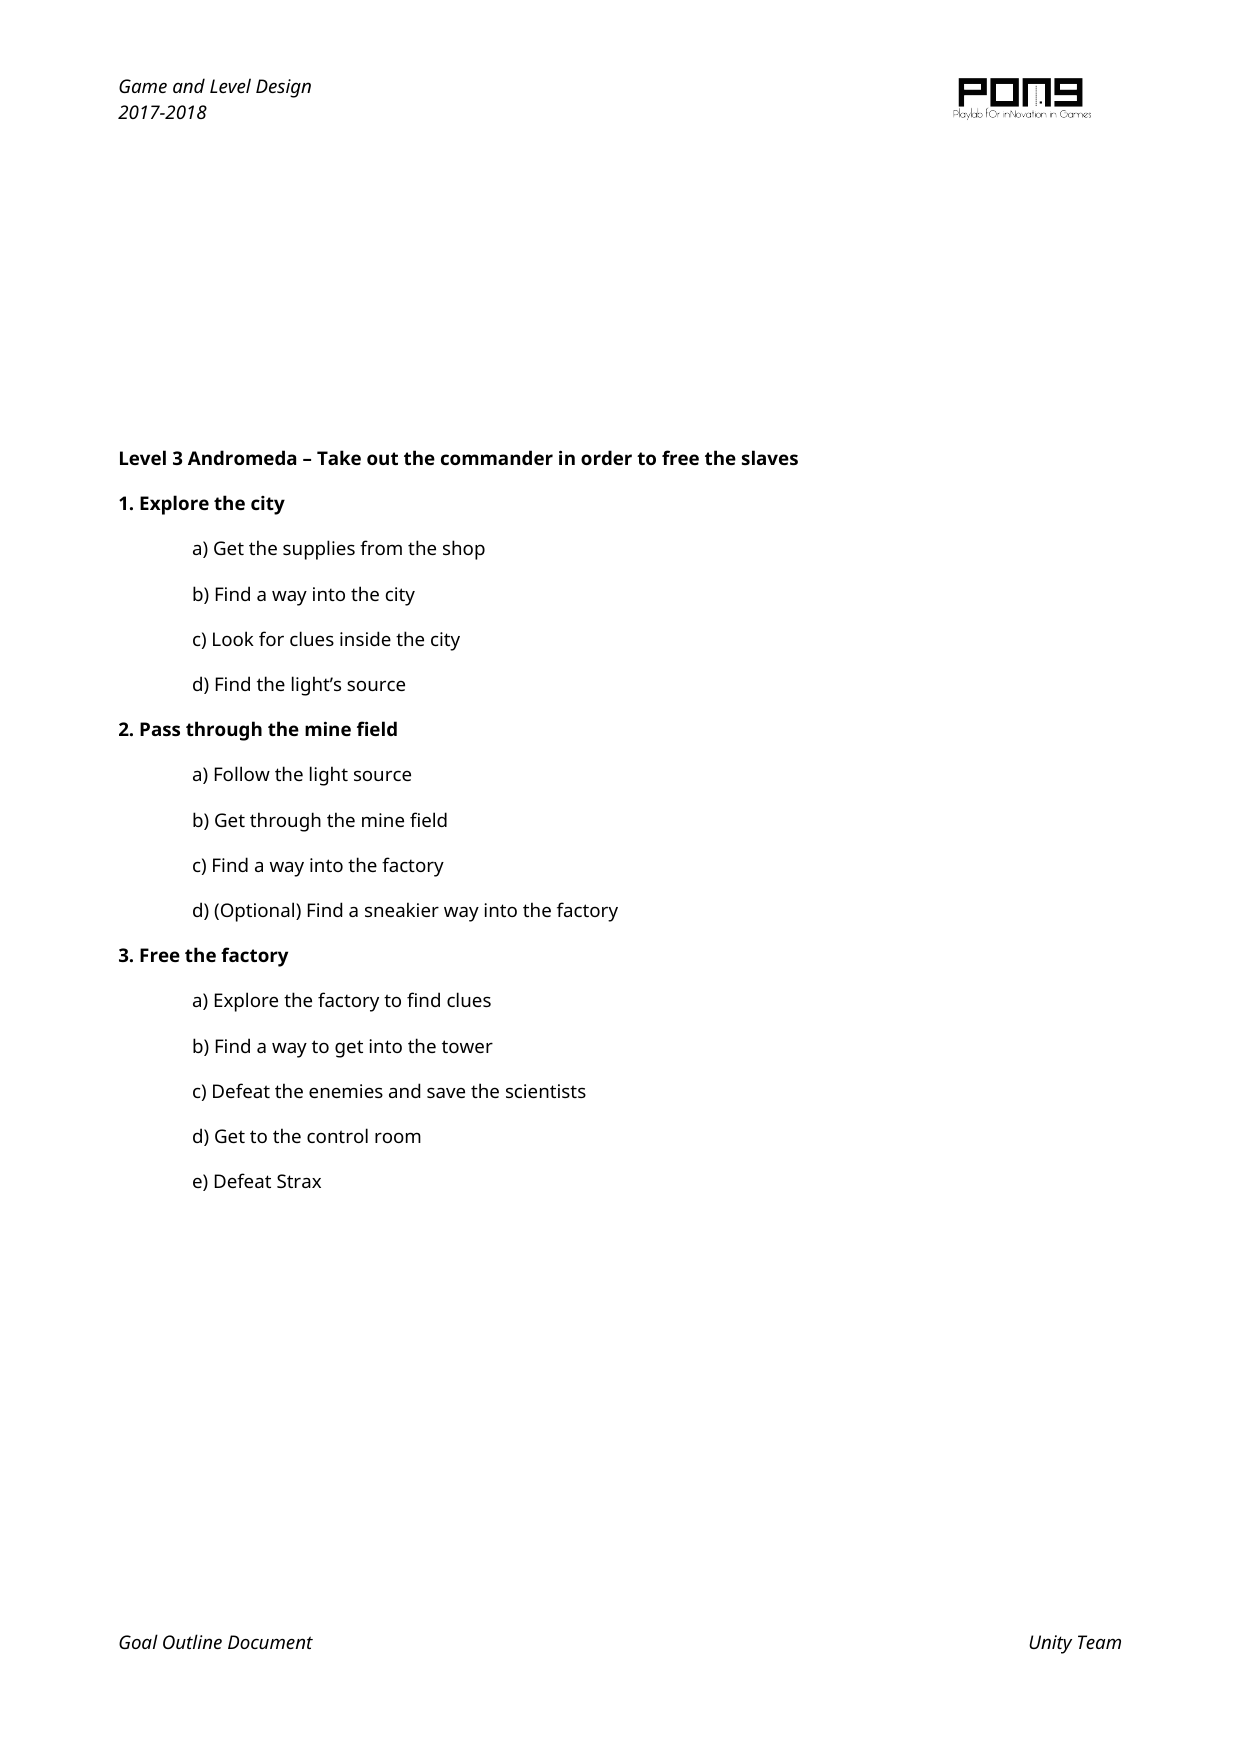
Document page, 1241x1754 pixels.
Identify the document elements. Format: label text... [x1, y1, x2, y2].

text 2. Pass through the mine field [118, 717, 1122, 742]
text c) Find a way into the factory [118, 852, 1122, 878]
text a) Get the supplies from the shop [118, 536, 1122, 561]
text c) Defeat the enemies and save the scientists [118, 1078, 1122, 1104]
picture [923, 73, 1122, 124]
text b) Get through the mine field [118, 807, 1122, 832]
text d) (Optional) Find a sneakier way into the factory [118, 897, 1122, 923]
text a) Follow the light source [118, 762, 1122, 787]
text Level 3 Andromeda – Take out the commander in order to free the slaves [118, 445, 1122, 471]
text a) Explore the factory to find clues [118, 988, 1122, 1013]
text b) Find a way to get into the tower [118, 1033, 1122, 1058]
text 3. Free the factory [118, 943, 1122, 968]
text d) Get to the control room [118, 1123, 1122, 1149]
text 1. Explore the city [118, 491, 1122, 516]
text d) Find the light’s source [118, 671, 1122, 697]
text b) Find a way into the city [118, 581, 1122, 606]
text c) Look for clues inside the city [118, 626, 1122, 652]
text e) Defeat Strax [118, 1169, 1122, 1194]
